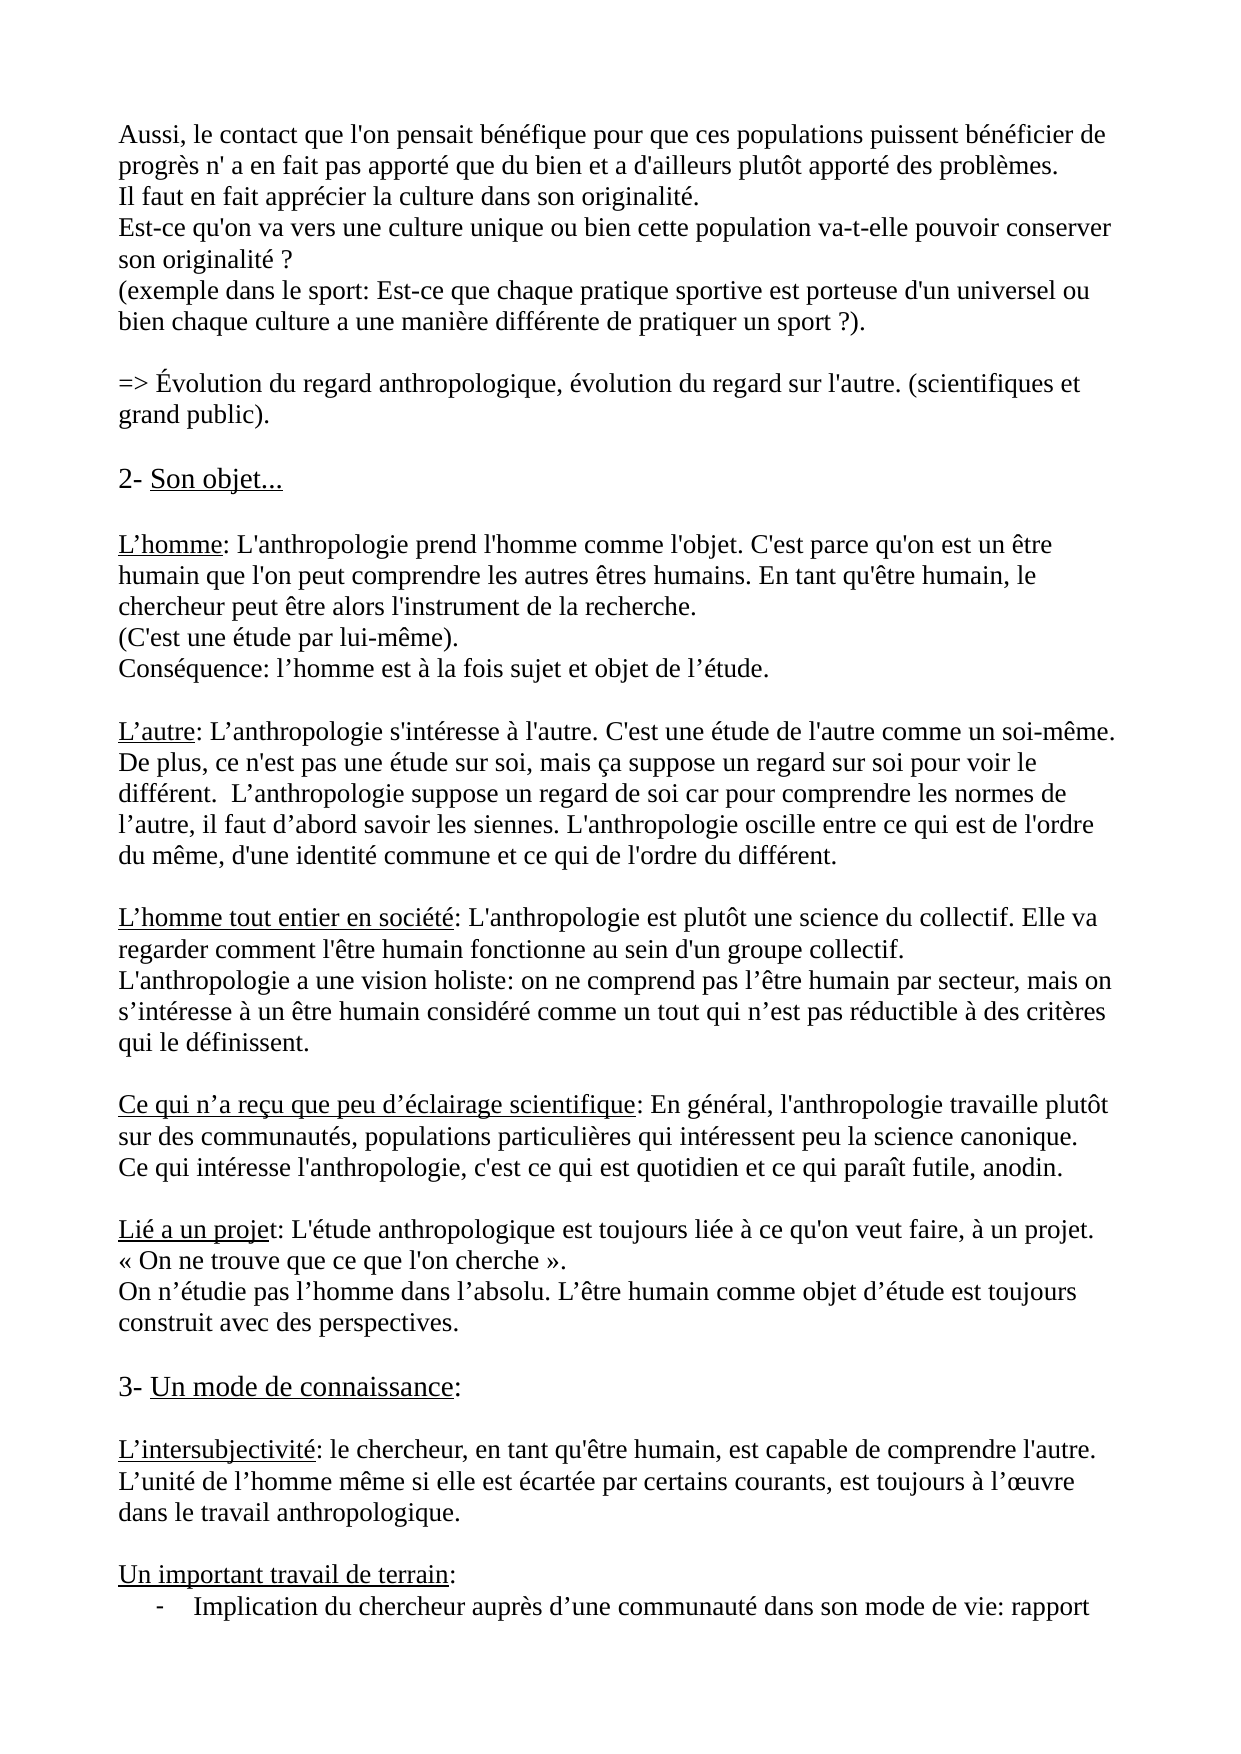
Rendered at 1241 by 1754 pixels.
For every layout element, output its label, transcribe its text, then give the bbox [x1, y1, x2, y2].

text « On ne trouve que ce que l'on cherche ». [118, 1244, 1122, 1275]
text L’homme tout entier en société: L'anthropologie est plutôt une science du collectif. Elle va regarder comment l'être humain fonctionne au sein d'un groupe collectif. [118, 902, 1122, 964]
text (C'est une étude par lui-même). [118, 621, 1122, 652]
text Ce qui n’a reçu que peu d’éclairage scientifique: En général, l'anthropologie travaille plutôt sur des communautés, populations particulières qui intéressent peu la science canonique. [118, 1088, 1122, 1151]
list Implication du chercheur auprès d’une communauté dans son mode de vie: rapport [156, 1589, 1122, 1622]
text Un important travail de terrain: [118, 1558, 1122, 1589]
text 2- Son objet... [118, 461, 1122, 494]
text (exemple dans le sport: Est-ce que chaque pratique sportive est porteuse d'un universel ou bien chaque culture a une manière différente de pratiquer un sport ?). [118, 274, 1122, 336]
text On n’étudie pas l’homme dans l’absolu. L’être humain comme objet d’étude est toujours construit avec des perspectives. [118, 1275, 1122, 1338]
text L’intersubjectivité: le chercheur, en tant qu'être humain, est capable de comprendre l'autre. L’unité de l’homme même si elle est écartée par certains courants, est toujours à l’œuvre dans le travail anthropologique. [118, 1433, 1122, 1527]
text 3- Un mode de connaissance: [118, 1369, 1122, 1402]
text Conséquence: l’homme est à la fois sujet et objet de l’étude. [118, 652, 1122, 683]
text L’homme: L'anthropologie prend l'homme comme l'objet. C'est parce qu'on est un être humain que l'on peut comprendre les autres êtres humains. En tant qu'être humain, le chercheur peut être alors l'instrument de la recherche. [118, 528, 1122, 621]
text Est-ce qu'on va vers une culture unique ou bien cette population va-t-elle pouvoir conserver son originalité ? [118, 212, 1122, 274]
text Il faut en fait apprécier la culture dans son originalité. [118, 180, 1122, 212]
text L’autre: L’anthropologie s'intéresse à l'autre. C'est une étude de l'autre comme un soi-même. De plus, ce n'est pas une étude sur soi, mais ça suppose un regard sur soi pour voir le différent. L’anthropologie suppose un regard de soi car pour comprendre les normes de l’autre, il faut d’abord savoir les siennes. L'anthropologie oscille entre ce qui est de l'ordre du même, d'une identité commune et ce qui de l'ordre du différent. [118, 715, 1122, 870]
text Lié a un projet: L'étude anthropologique est toujours liée à ce qu'on veut faire, à un projet. [118, 1213, 1122, 1244]
text => Évolution du regard anthropologique, évolution du regard sur l'autre. (scientifiques et grand public). [118, 367, 1122, 429]
text L'anthropologie a une vision holiste: on ne comprend pas l’être humain par secteur, mais on s’intéresse à un être humain considéré comme un tout qui n’est pas réductible à des critères qui le définissent. [118, 964, 1122, 1057]
text Ce qui intéresse l'anthropologie, c'est ce qui est quotidien et ce qui paraît futile, anodin. [118, 1151, 1122, 1182]
text Aussi, le contact que l'on pensait bénéfique pour que ces populations puissent bénéficier de progrès n' a en fait pas apporté que du bien et a d'ailleurs plutôt apporté des problèmes. [118, 118, 1122, 180]
